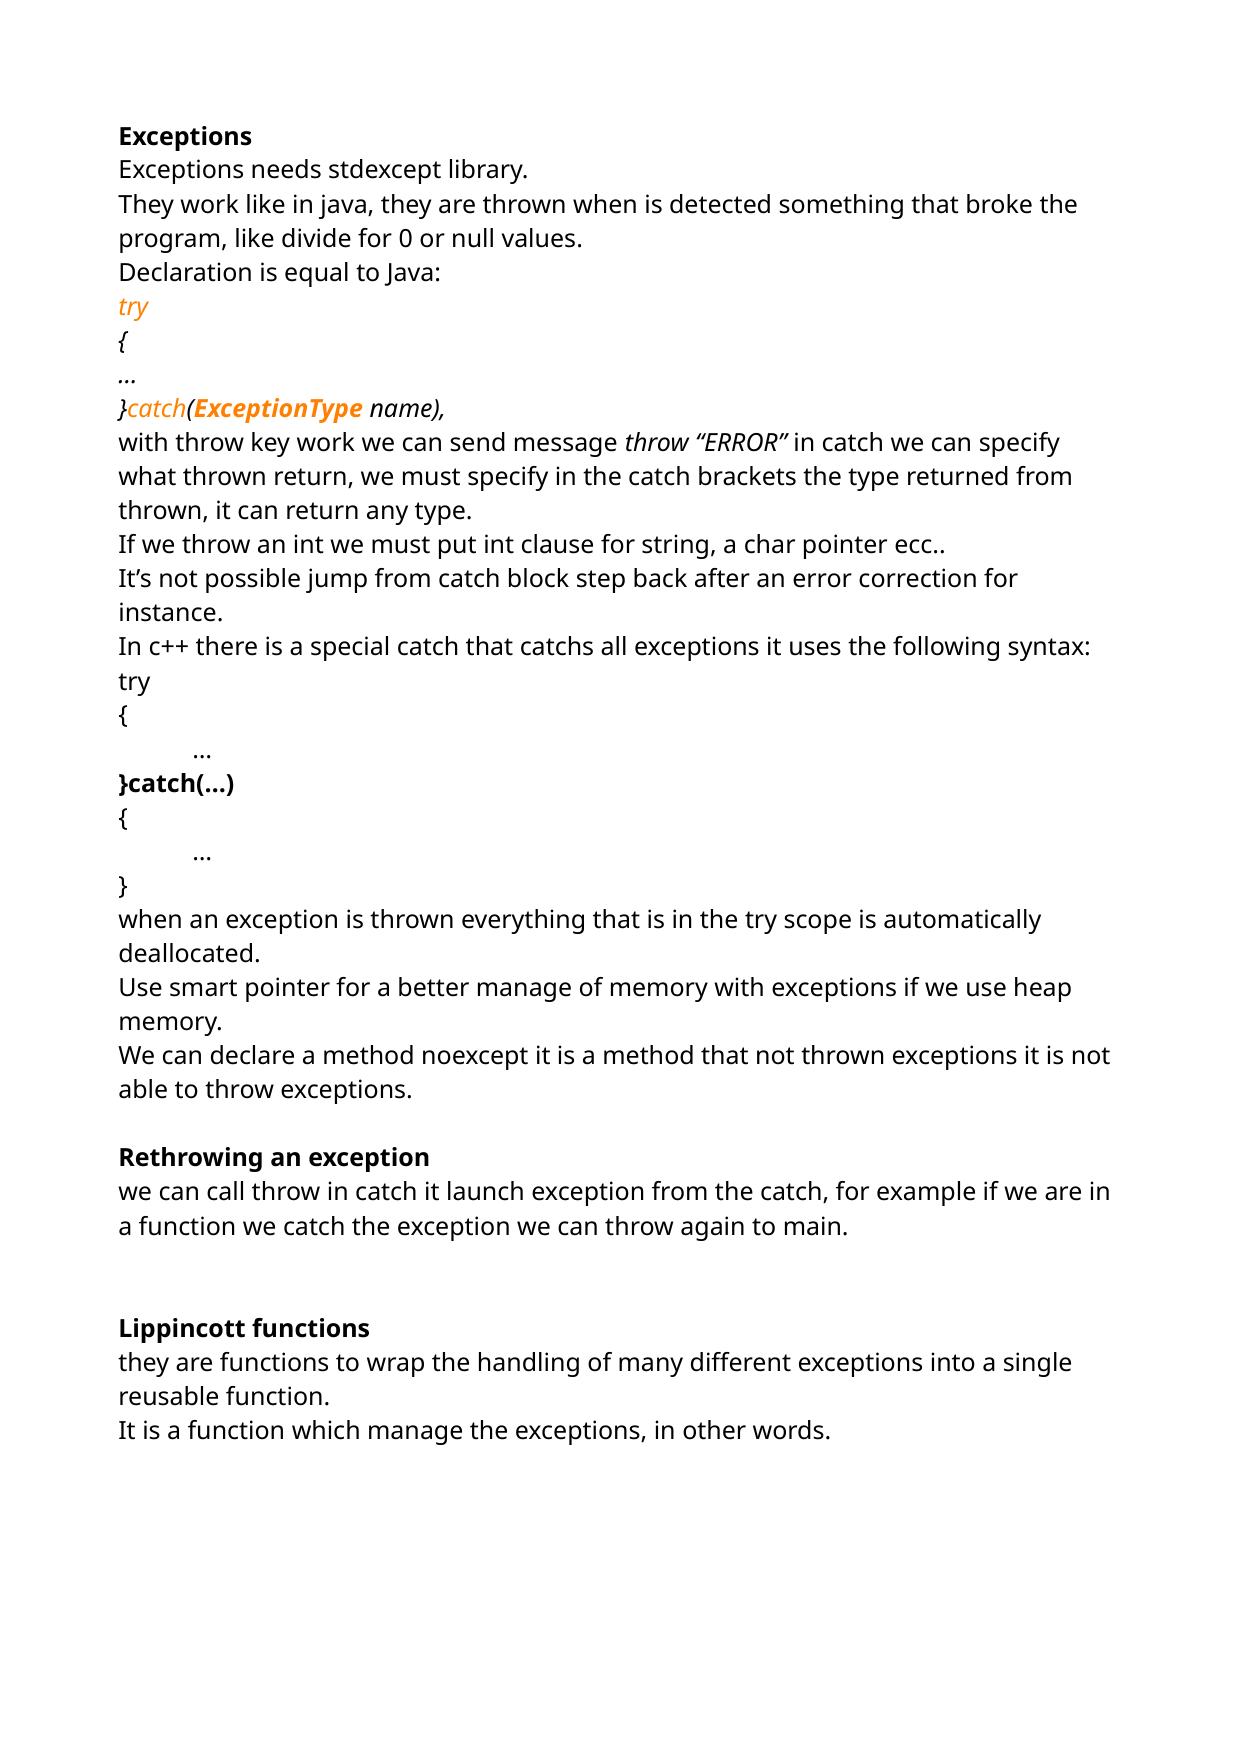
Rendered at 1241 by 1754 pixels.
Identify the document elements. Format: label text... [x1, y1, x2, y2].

text It’s not possible jump from catch block step back after an error correction for instance. [118, 561, 1122, 629]
text Rethrowing an exception [118, 1140, 1122, 1174]
text … [118, 833, 1122, 867]
text … [118, 731, 1122, 765]
text }catch(ExceptionType name), [118, 391, 1122, 425]
text { [118, 697, 1122, 731]
text when an exception is thrown everything that is in the try scope is automatically deallocated. [118, 902, 1122, 970]
text Declaration is equal to Java: [118, 254, 1122, 288]
text Lippincott functions [118, 1310, 1122, 1344]
text Exceptions needs stdexcept library. [118, 152, 1122, 186]
text Exceptions [118, 118, 1122, 152]
text We can declare a method noexcept it is a method that not thrown exceptions it is not able to throw exceptions. [118, 1038, 1122, 1106]
text { [118, 322, 1122, 357]
text They work like in java, they are thrown when is detected something that broke the program, like divide for 0 or null values. [118, 186, 1122, 254]
text try [118, 288, 1122, 322]
text try [118, 663, 1122, 697]
text In c++ there is a special catch that catchs all exceptions it uses the following syntax: [118, 629, 1122, 663]
text { [118, 799, 1122, 833]
text with throw key work we can send message throw “ERROR” in catch we can specify what thrown return, we must specify in the catch brackets the type returned from thrown, it can return any type. [118, 425, 1122, 527]
text If we throw an int we must put int clause for string, a char pointer ecc.. [118, 527, 1122, 561]
text Use smart pointer for a better manage of memory with exceptions if we use heap memory. [118, 970, 1122, 1038]
text }catch(…) [118, 765, 1122, 799]
text … [118, 357, 1122, 391]
text they are functions to wrap the handling of many different exceptions into a single reusable function. [118, 1344, 1122, 1412]
text It is a function which manage the exceptions, in other words. [118, 1412, 1122, 1447]
text } [118, 867, 1122, 902]
text we can call throw in catch it launch exception from the catch, for example if we are in a function we catch the exception we can throw again to main. [118, 1174, 1122, 1242]
